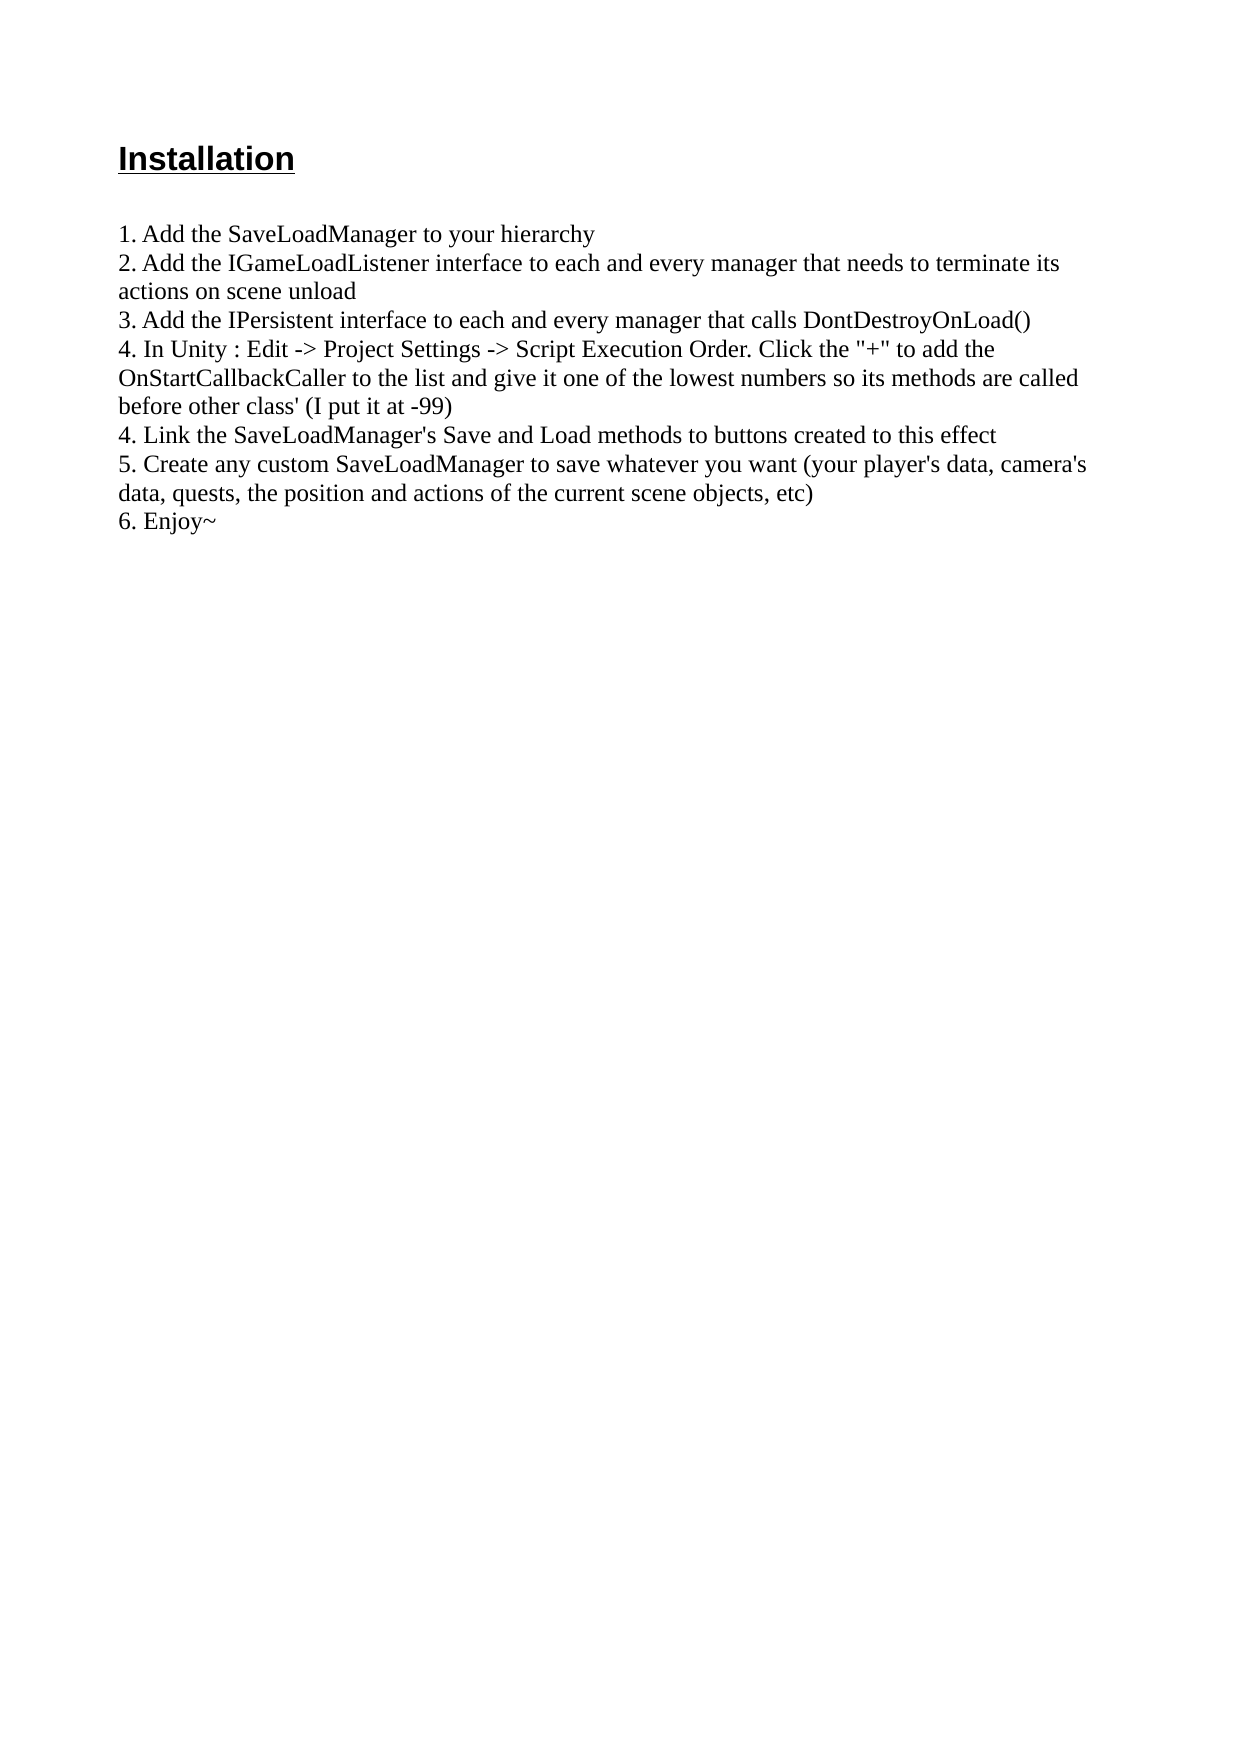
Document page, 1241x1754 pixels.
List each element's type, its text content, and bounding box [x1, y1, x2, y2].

subtitle Installation [118, 139, 1122, 178]
text 6. Enjoy~ [118, 506, 1122, 535]
text 4. Link the SaveLoadManager's Save and Load methods to buttons created to this effect [118, 420, 1122, 449]
text 3. Add the IPersistent interface to each and every manager that calls DontDestroyOnLoad() [118, 305, 1122, 334]
text 2. Add the IGameLoadListener interface to each and every manager that needs to terminate its actions on scene unload [118, 248, 1122, 305]
text 5. Create any custom SaveLoadManager to save whatever you want (your player's data, camera's data, quests, the position and actions of the current scene objects, etc) [118, 449, 1122, 506]
text 4. In Unity : Edit -> Project Settings -> Script Execution Order. Click the "+" to add the OnStartCallbackCaller to the list and give it one of the lowest numbers so its methods are called before other class' (I put it at -99) [118, 334, 1122, 420]
text 1. Add the SaveLoadManager to your hierarchy [118, 219, 1122, 248]
